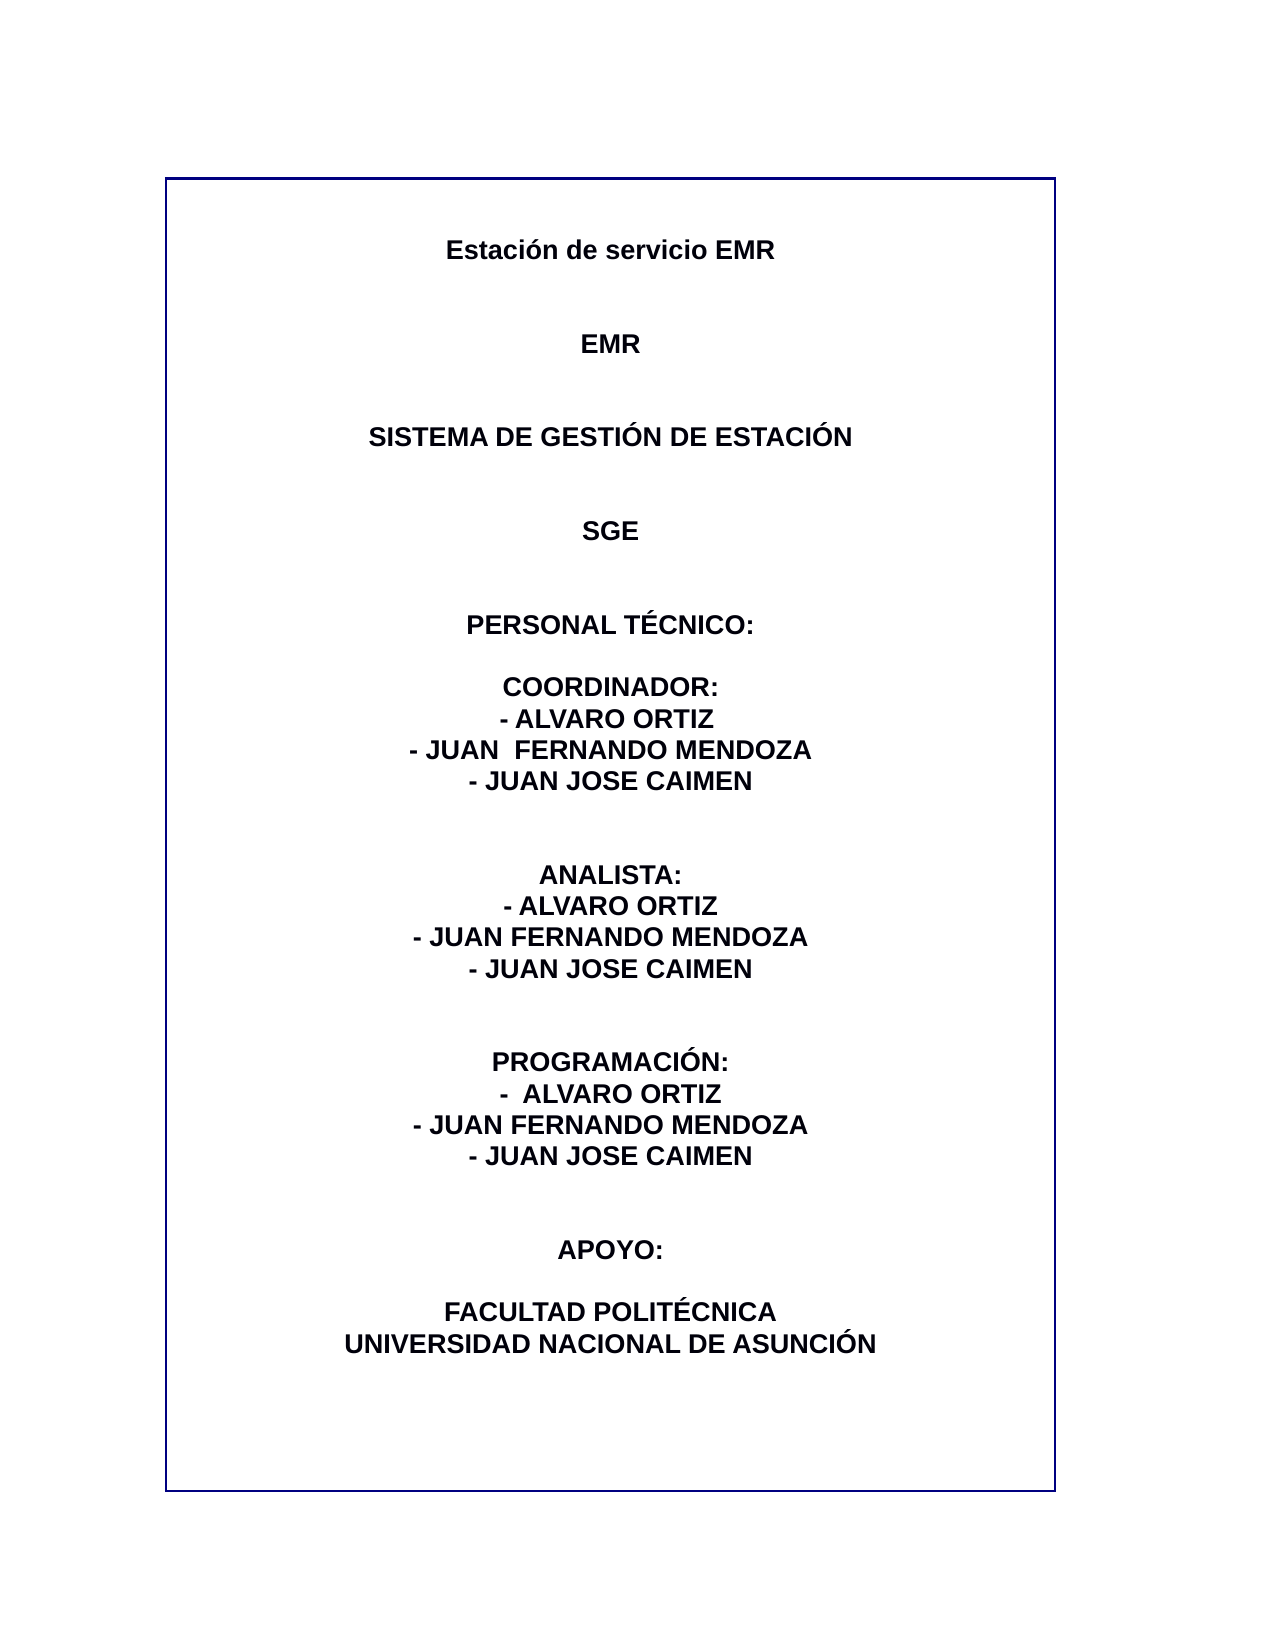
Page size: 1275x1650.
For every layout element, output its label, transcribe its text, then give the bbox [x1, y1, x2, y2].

table_header Estación de servicio EMR EMR SISTEMA DE GESTIÓN DE ESTACIÓN SGE PERSONAL TÉCNICO: COORDINADOR: - ALVARO ORTIZ - JUAN FERNANDO MENDOZA - JUAN JOSE CAIMEN ANALISTA: - ALVARO ORTIZ - JUAN FERNANDO MENDOZA - JUAN JOSE CAIMEN PROGRAMACIÓN: - ALVARO ORTIZ - JUAN FERNANDO MENDOZA - JUAN JOSE CAIMEN APOYO: FACULTAD POLITÉCNICA UNIVERSIDAD NACIONAL DE ASUNCIÓN [167, 180, 1054, 1489]
